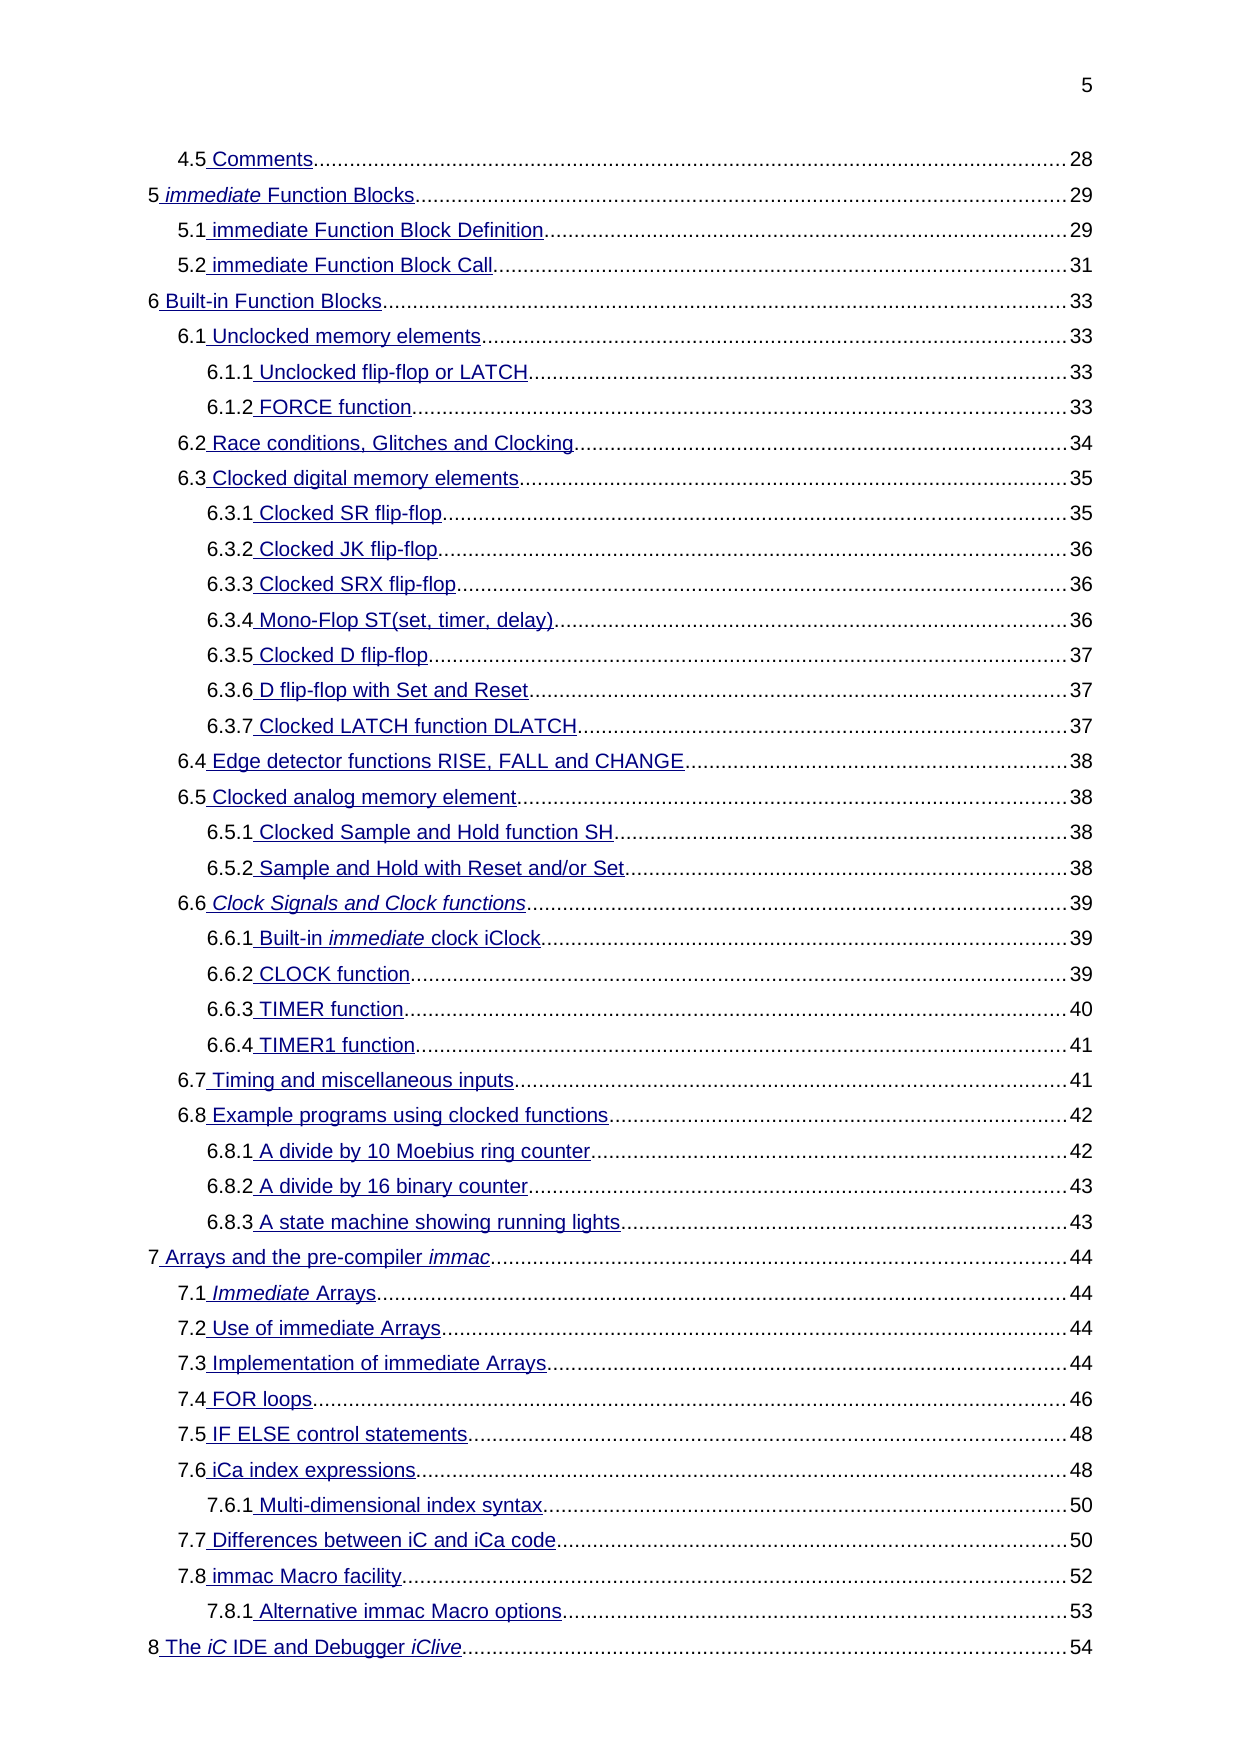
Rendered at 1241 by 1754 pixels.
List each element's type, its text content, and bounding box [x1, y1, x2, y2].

text 7.3 Implementation of immediate Arrays 44 [177, 1352, 1092, 1376]
text 6.8.3 A state machine showing running lights 43 [207, 1210, 1092, 1234]
text 6.8.1 A divide by 10 Moebius ring counter 42 [207, 1139, 1092, 1163]
text 6.3.2 Clocked JK flip-flop 36 [207, 537, 1092, 561]
text 5.1 immediate Function Block Definition 29 [177, 218, 1092, 242]
text 6.3.4 Mono-Flop ST(set, timer, delay) 36 [207, 608, 1092, 632]
text 7.8 immac Macro facility 52 [177, 1564, 1092, 1588]
text 6.5.2 Sample and Hold with Reset and/or Set 38 [207, 856, 1092, 880]
text 6.8 Example programs using clocked functions 42 [177, 1104, 1092, 1128]
text 6.6 Clock Signals and Clock functions 39 [177, 891, 1092, 915]
text 6.3 Clocked digital memory elements 35 [177, 466, 1092, 490]
text 6.3.3 Clocked SRX flip-flop 36 [207, 573, 1092, 596]
text 6.3.6 D flip-flop with Set and Reset 37 [207, 679, 1092, 703]
text 6.3.1 Clocked SR flip-flop 35 [207, 502, 1092, 526]
text 6.5 Clocked analog memory element 38 [177, 785, 1092, 809]
text 6.4 Edge detector functions RISE, FALL and CHANGE 38 [177, 750, 1092, 773]
text 7.2 Use of immediate Arrays 44 [177, 1316, 1092, 1340]
text 6.5.1 Clocked Sample and Hold function SH 38 [207, 821, 1092, 844]
text 6.6.2 CLOCK function 39 [207, 962, 1092, 986]
text 6 Built-in Function Blocks 33 [148, 289, 1092, 313]
text 7.6.1 Multi-dimensional index syntax 50 [207, 1493, 1092, 1517]
text 5 immediate Function Blocks 29 [148, 183, 1092, 207]
text 6.6.1 Built-in immediate clock iClock 39 [207, 927, 1092, 951]
text 8 The iC IDE and Debugger iClive 54 [148, 1635, 1092, 1659]
text 6.2 Race conditions, Glitches and Clocking 34 [177, 431, 1092, 455]
text 7.5 IF ELSE control statements 48 [177, 1423, 1092, 1446]
text 7.4 FOR loops 46 [177, 1387, 1092, 1411]
text 5.2 immediate Function Block Call 31 [177, 254, 1092, 278]
text 6.6.3 TIMER function 40 [207, 998, 1092, 1021]
text 7.6 iCa index expressions 48 [177, 1458, 1092, 1482]
text 7.7 Differences between iC and iCa code 50 [177, 1529, 1092, 1553]
text 6.1 Unclocked memory elements 33 [177, 325, 1092, 348]
text 6.3.5 Clocked D flip-flop 37 [207, 643, 1092, 667]
text 6.7 Timing and miscellaneous inputs 41 [177, 1068, 1092, 1092]
text 6.8.2 A divide by 16 binary counter 43 [207, 1175, 1092, 1198]
text 7.8.1 Alternative immac Macro options 53 [207, 1600, 1092, 1623]
text 7 Arrays and the pre-compiler immac 44 [148, 1246, 1092, 1269]
text 4.5 Comments 28 [177, 148, 1092, 171]
text 6.3.7 Clocked LATCH function DLATCH 37 [207, 714, 1092, 738]
text 6.1.2 FORCE function 33 [207, 396, 1092, 419]
text 6.6.4 TIMER1 function 41 [207, 1033, 1092, 1057]
text 7.1 Immediate Arrays 44 [177, 1281, 1092, 1305]
text 6.1.1 Unclocked flip-flop or LATCH 33 [207, 360, 1092, 384]
